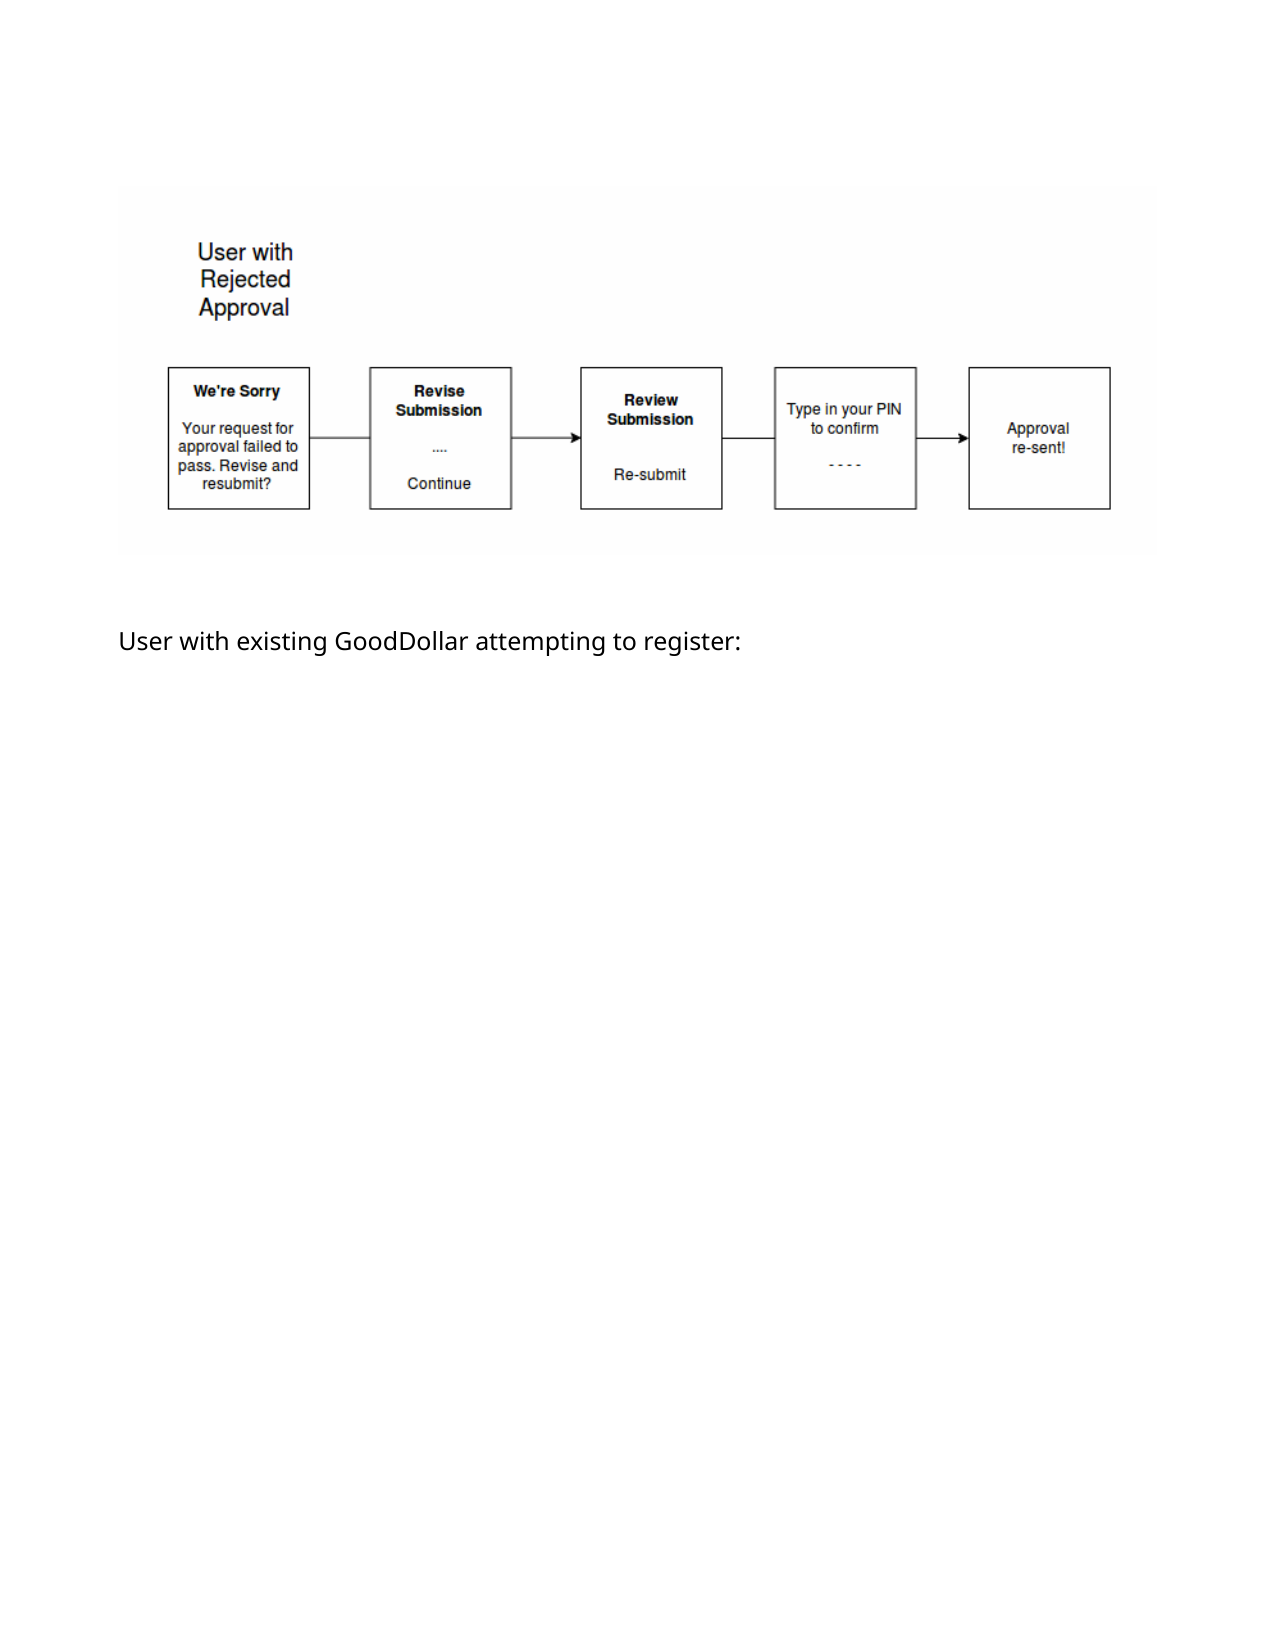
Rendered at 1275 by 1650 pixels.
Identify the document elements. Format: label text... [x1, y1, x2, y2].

picture [118, 186, 1157, 555]
text User with existing GoodDollar attempting to register: [118, 623, 1157, 657]
